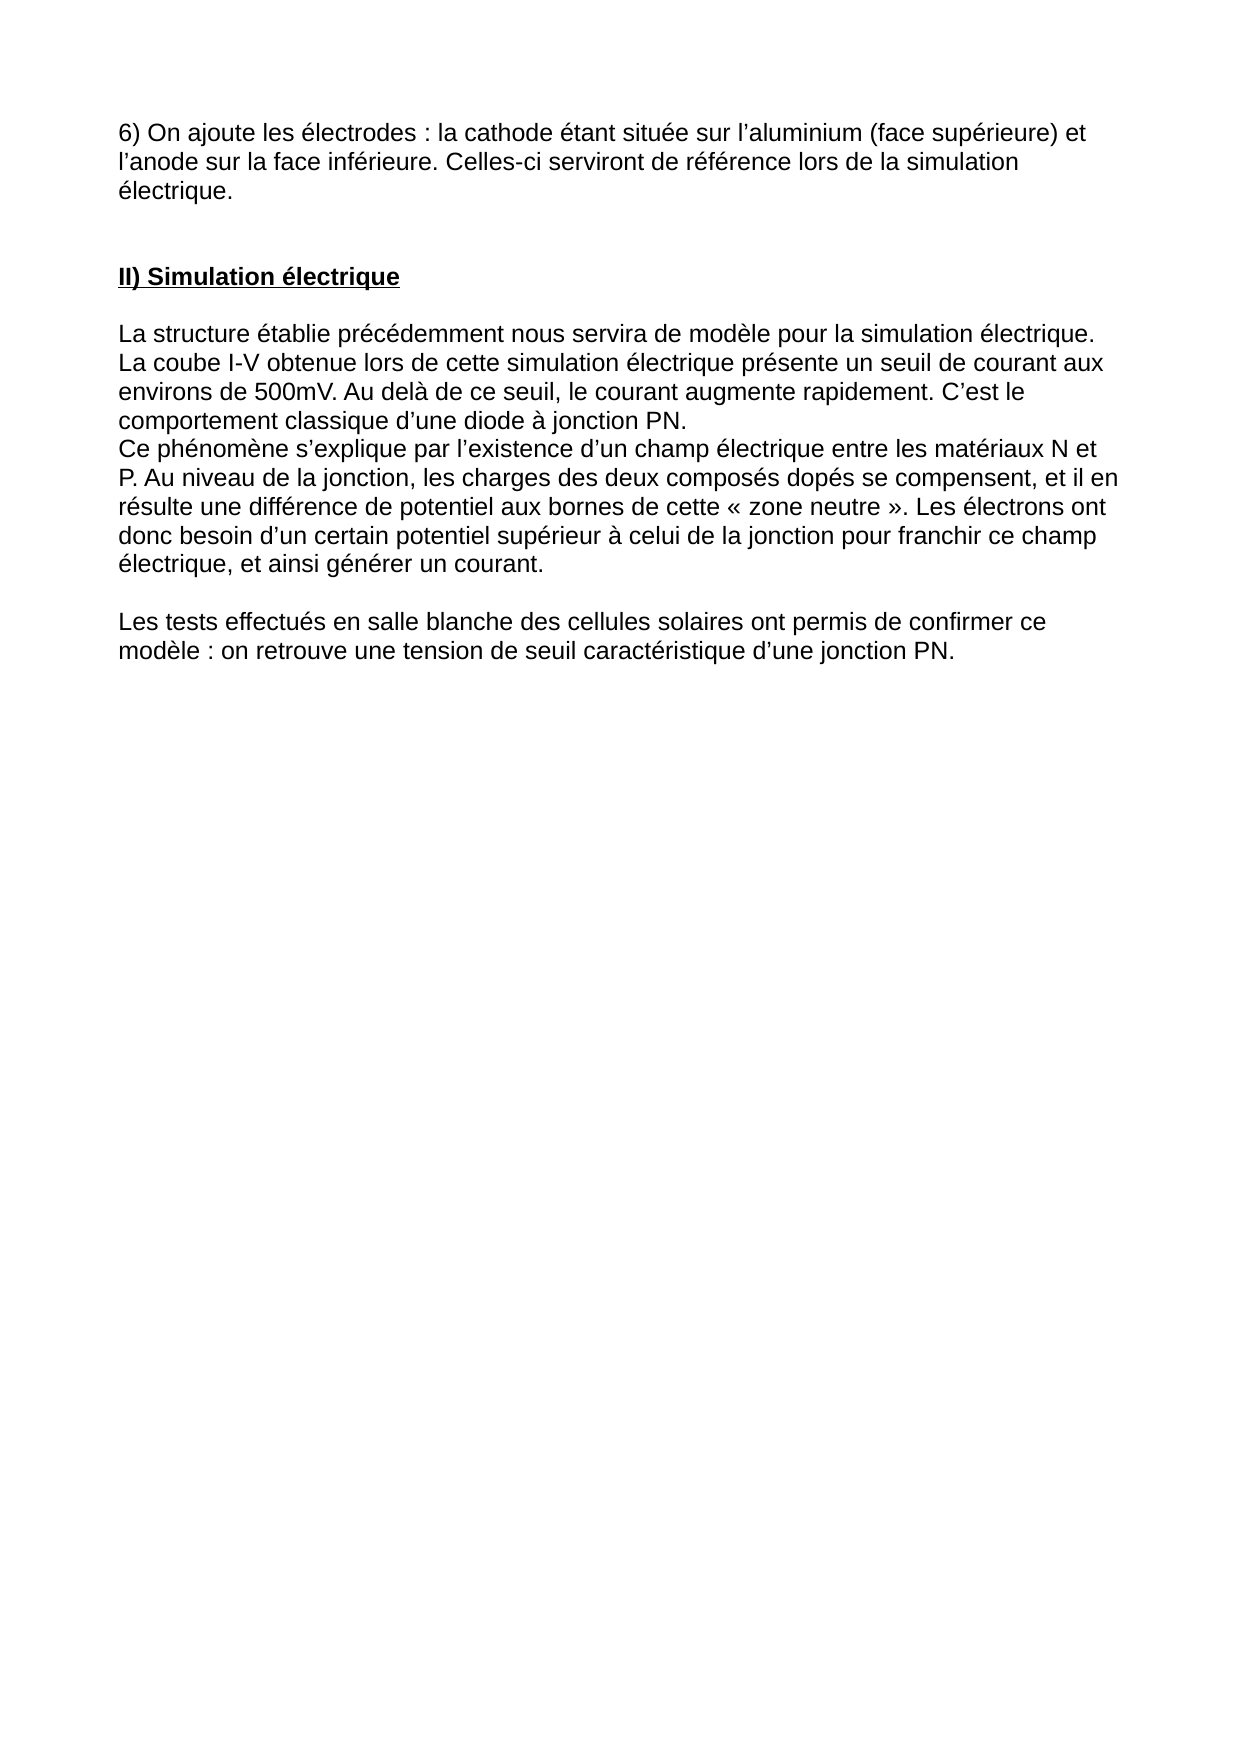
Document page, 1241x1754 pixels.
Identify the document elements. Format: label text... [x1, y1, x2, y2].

text Ce phénomène s’explique par l’existence d’un champ électrique entre les matériaux N et P. Au niveau de la jonction, les charges des deux composés dopés se compensent, et il en résulte une différence de potentiel aux bornes de cette « zone neutre ». Les électrons ont donc besoin d’un certain potentiel supérieur à celui de la jonction pour franchir ce champ électrique, et ainsi générer un courant. [118, 434, 1122, 578]
text Les tests effectués en salle blanche des cellules solaires ont permis de confirmer ce modèle : on retrouve une tension de seuil caractéristique d’une jonction PN. [118, 607, 1122, 664]
text 6) On ajoute les électrodes : la cathode étant située sur l’aluminium (face supérieure) et l’anode sur la face inférieure. Celles-ci serviront de référence lors de la simulation électrique. [118, 118, 1122, 204]
text La structure établie précédemment nous servira de modèle pour la simulation électrique. [118, 319, 1122, 348]
text La coube I-V obtenue lors de cette simulation électrique présente un seuil de courant aux environs de 500mV. Au delà de ce seuil, le courant augmente rapidement. C’est le comportement classique d’une diode à jonction PN. [118, 348, 1122, 434]
text II) Simulation électrique [118, 262, 1122, 291]
